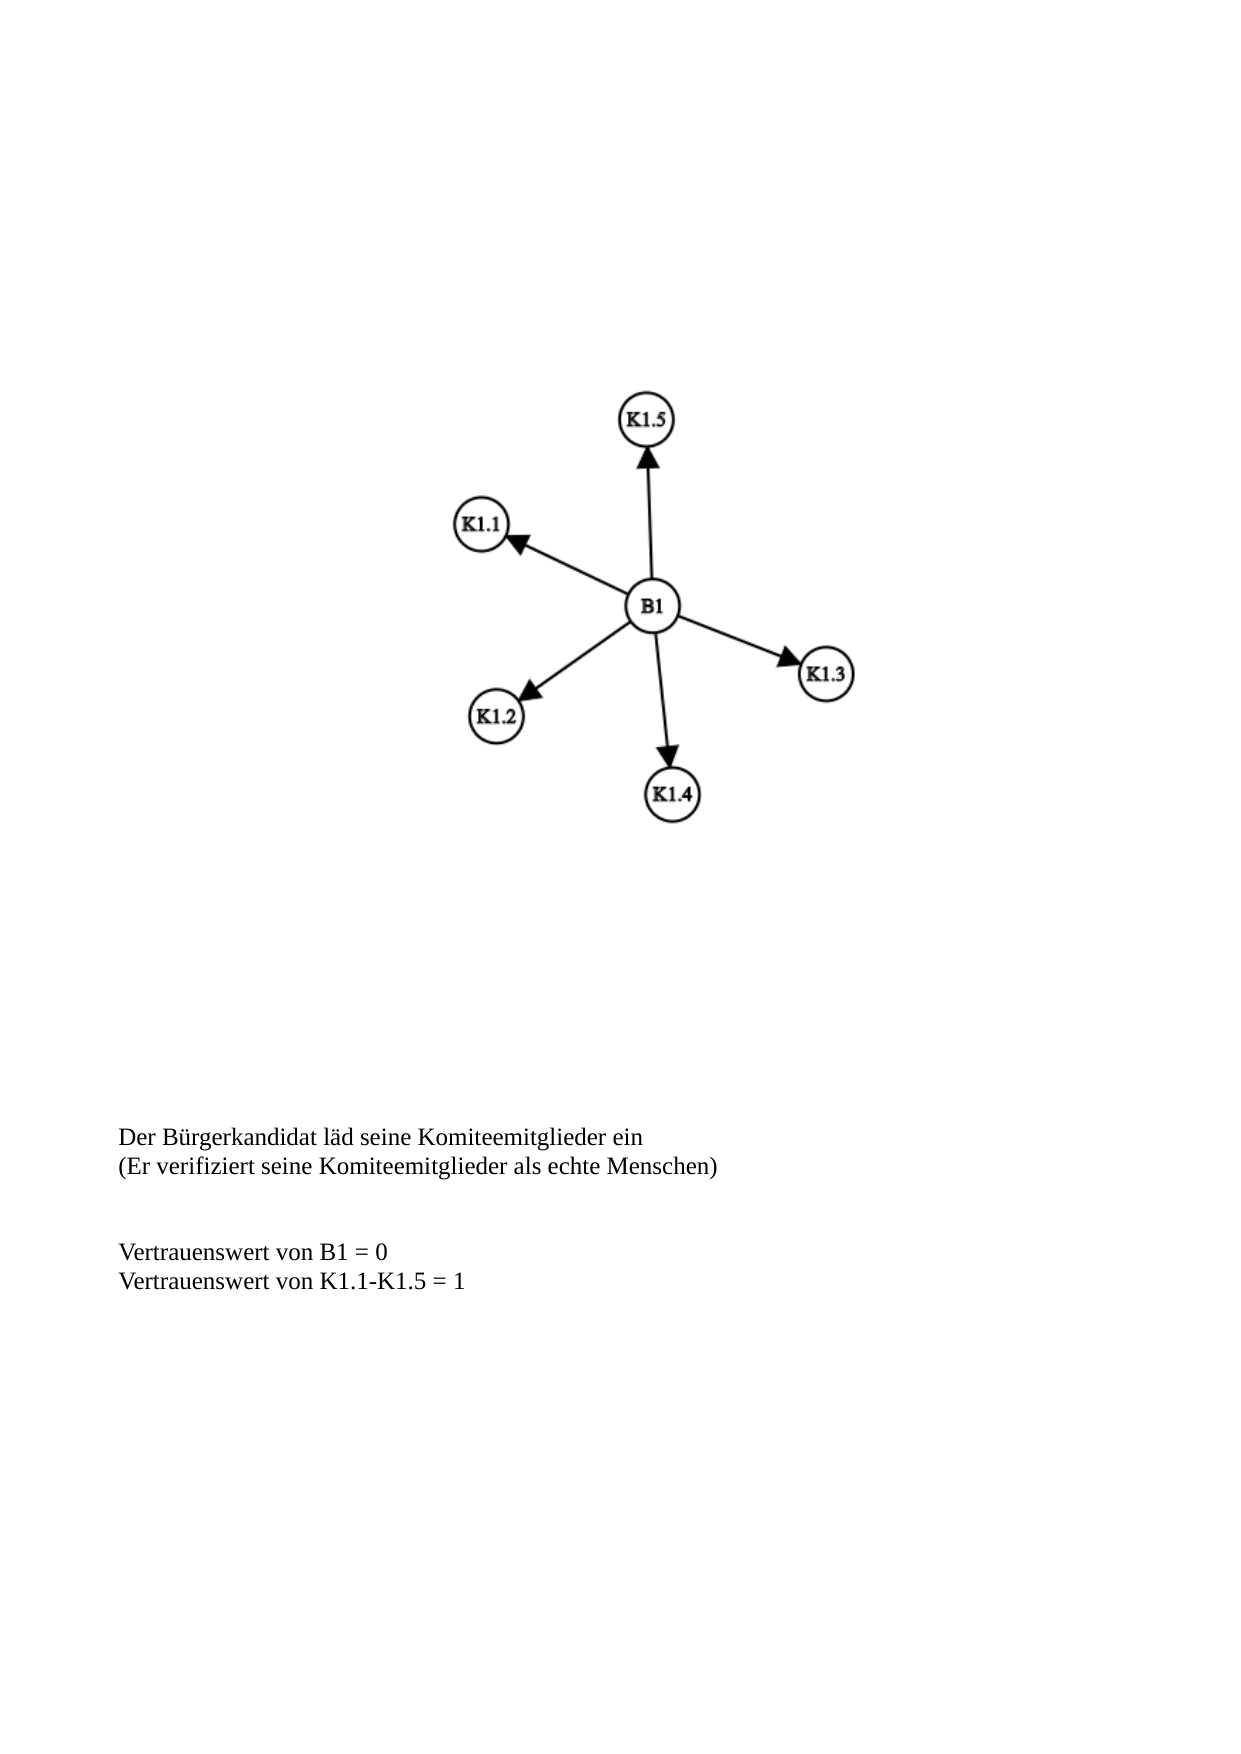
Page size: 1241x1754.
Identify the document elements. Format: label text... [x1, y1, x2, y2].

text Vertrauenswert von K1.1-K1.5 = 1 [118, 1266, 1122, 1294]
picture [118, 118, 1122, 1122]
text Der Bürgerkandidat läd seine Komiteemitglieder ein [118, 1122, 1122, 1151]
text Vertrauenswert von B1 = 0 [118, 1237, 1122, 1266]
text (Er verifiziert seine Komiteemitglieder als echte Menschen) [118, 1151, 1122, 1179]
